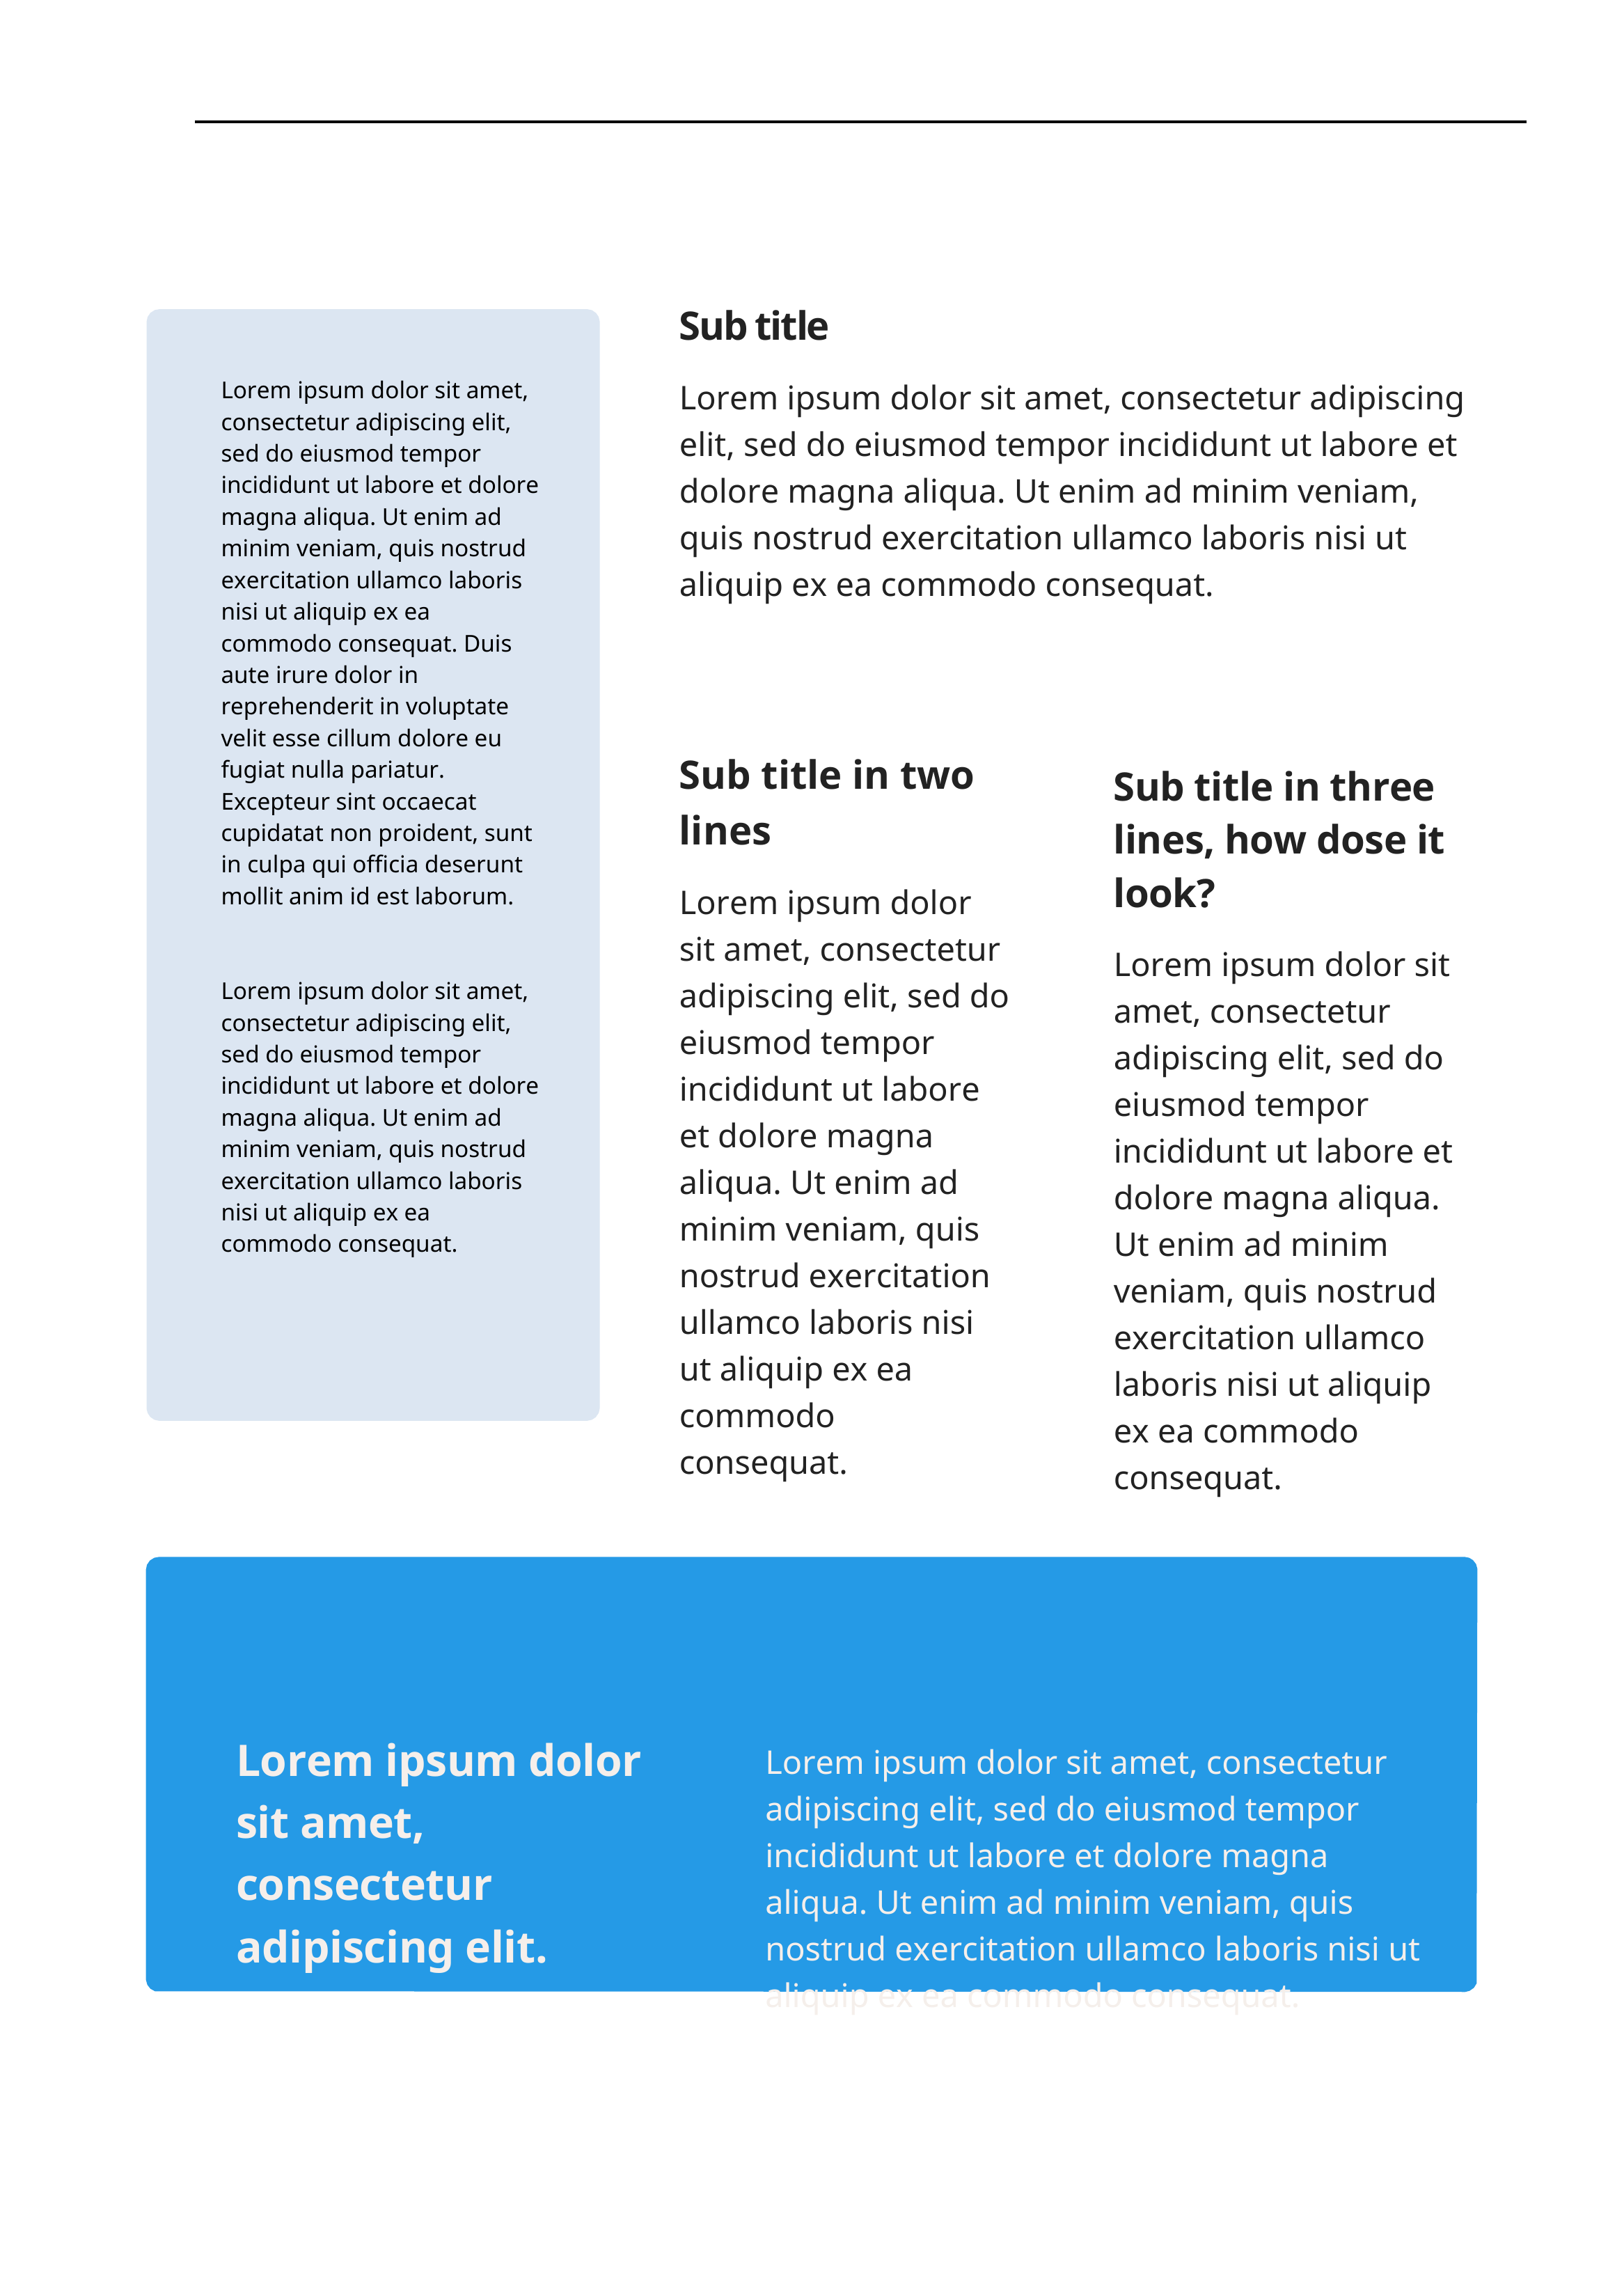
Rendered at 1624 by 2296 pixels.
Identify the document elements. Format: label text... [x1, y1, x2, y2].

text Lorem ipsum dolor sit amet, consectetur adipiscing elit, sed do eiusmod tempor incididunt ut labore et dolore magna aliqua. Ut enim ad minim veniam, quis nostrud exercitation ullamco laboris nisi ut aliquip ex ea commodo consequat. [765, 1992, 1439, 2017]
text Lorem ipsum dolor sit amet, consectetur adipiscing elit, sed do eiusmod tempor incididunt ut labore et dolore magna aliqua. Ut enim ad minim veniam, quis nostrud exercitation ullamco laboris nisi ut aliquip ex ea commodo consequat. [679, 375, 1480, 606]
subtitle Sub title in three lines, how dose it look? [1113, 759, 1480, 919]
subtitle Sub title [679, 298, 1480, 352]
text Lorem ipsum dolor sit amet, consectetur adipiscing elit, sed do eiusmod tempor incididunt ut labore et dolore magna aliqua. Ut enim ad minim veniam, quis nostrud exercitation ullamco laboris nisi ut aliquip ex ea commodo consequat. [679, 879, 1012, 1484]
subtitle Sub title in two lines [679, 747, 1012, 856]
text Lorem ipsum dolor sit amet, consectetur adipiscing elit, sed do eiusmod tempor incididunt ut labore et dolore magna aliqua. Ut enim ad minim veniam, quis nostrud exercitation ullamco laboris nisi ut aliquip ex ea commodo consequat. [1113, 941, 1466, 1499]
